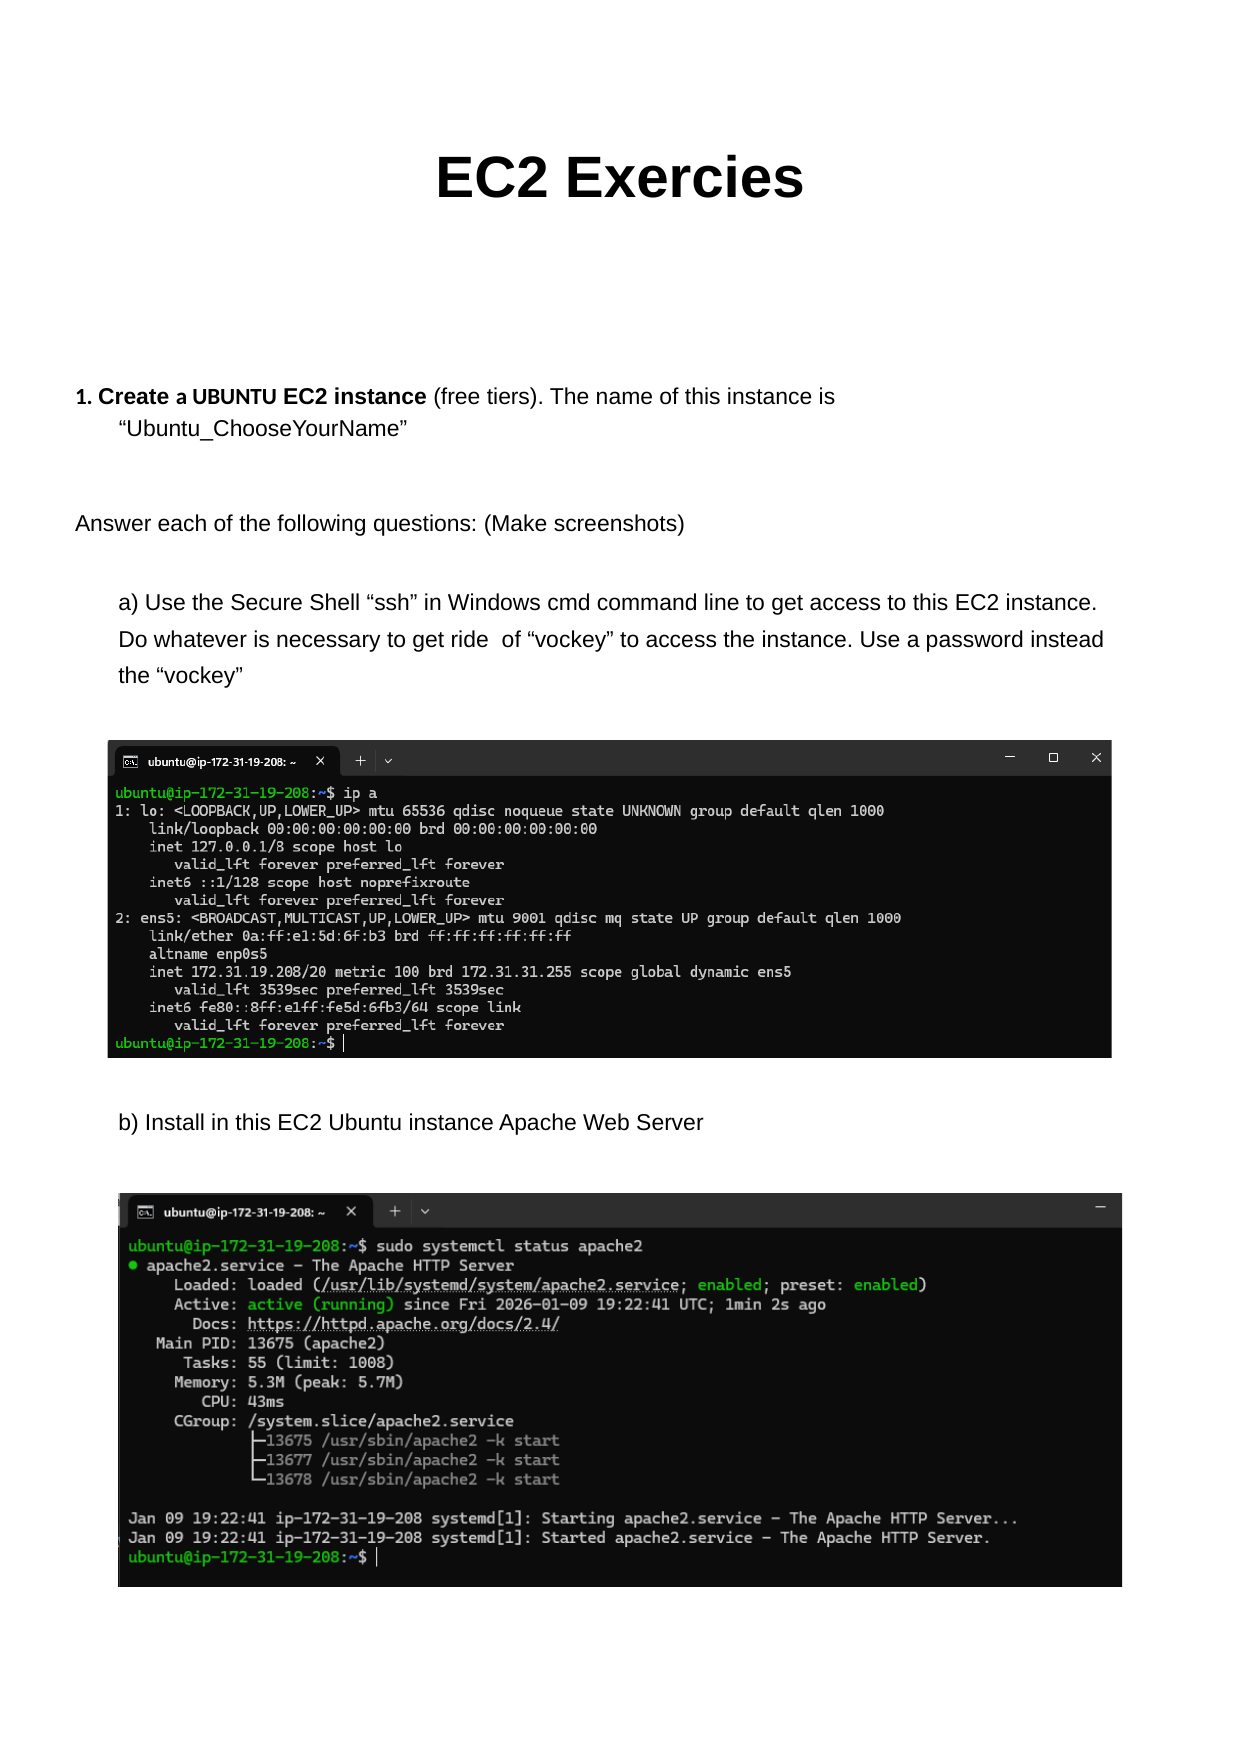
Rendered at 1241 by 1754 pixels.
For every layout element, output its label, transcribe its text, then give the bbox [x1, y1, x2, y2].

title EC2 Exercies [118, 143, 1122, 210]
text Answer each of the following questions: (Make screenshots) [75, 510, 1122, 536]
text a) Use the Secure Shell “ssh” in Windows cmd command line to get access to this EC2 instance. [118, 589, 1122, 616]
text b) Install in this EC2 Ubuntu instance Apache Web Server [118, 1109, 1122, 1135]
text 1. Create a UBUNTU EC2 instance (free tiers). The name of this instance is “Ubuntu_ChooseYourName” [75, 381, 1122, 442]
text Do whatever is necessary to get ride of “vockey” to access the instance. Use a password instead the “vockey” [118, 626, 1122, 688]
picture [118, 1193, 1123, 1587]
picture [107, 740, 1112, 1058]
